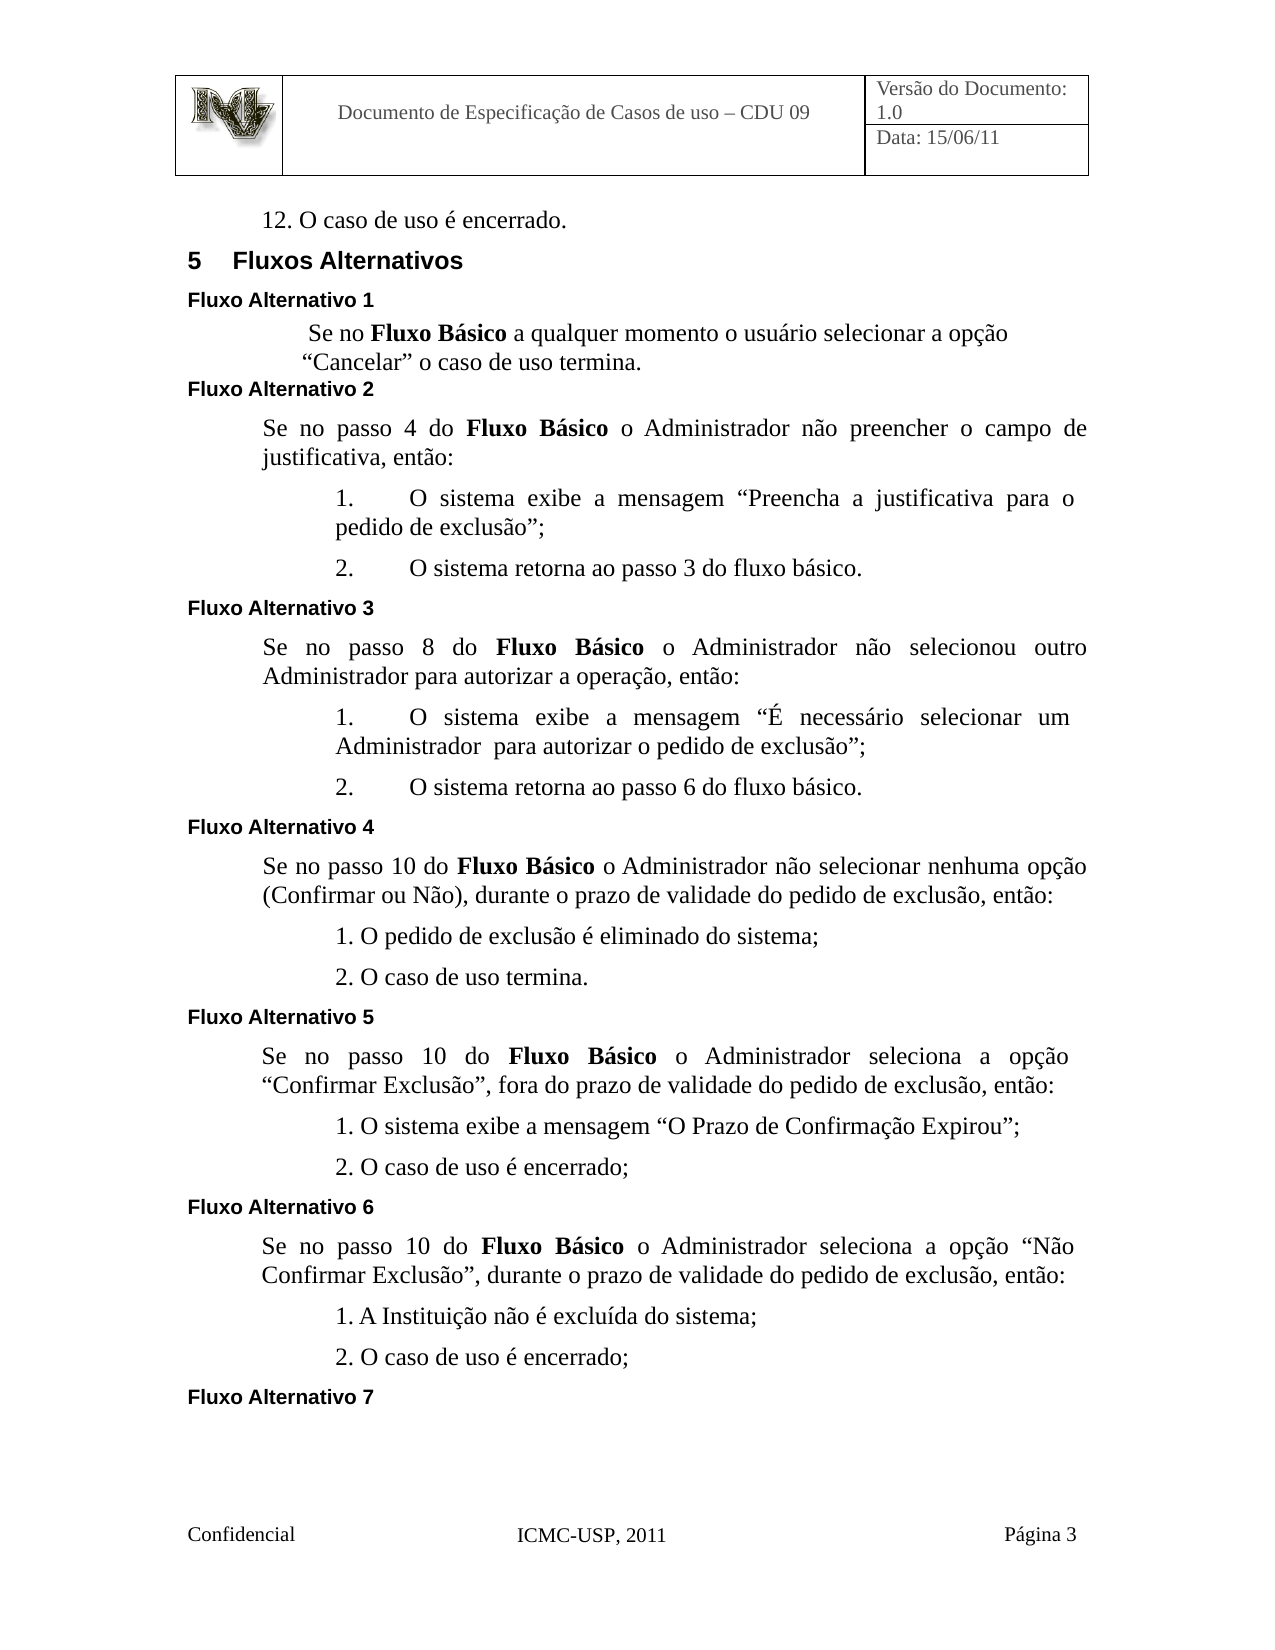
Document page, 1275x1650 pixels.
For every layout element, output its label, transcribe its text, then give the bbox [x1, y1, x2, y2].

text Se no passo 8 do Fluxo Básico o Administrador não selecionou outro Administrador para autorizar a operação, então: [262, 632, 1087, 690]
text 1. O pedido de exclusão é eliminado do sistema; [187, 921, 1087, 950]
text 2. O caso de uso é encerrado; [187, 1342, 1087, 1371]
text 2. O sistema retorna ao passo 6 do fluxo básico. [262, 772, 1087, 801]
text Se no passo 10 do Fluxo Básico o Administrador seleciona a opção “Confirmar Exclusão”, fora do prazo de validade do pedido de exclusão, então: [187, 1041, 1087, 1098]
text 2. O sistema retorna ao passo 3 do fluxo básico. [262, 553, 1087, 582]
subtitle Fluxos Alternativos [187, 246, 1087, 275]
text 1. O sistema exibe a mensagem “Preencha a justificativa para o pedido de exclusão”; [262, 483, 1087, 541]
subtitle Fluxo Alternativo 1 [187, 287, 1087, 312]
text Fluxo Alternativo 3 [187, 595, 1087, 620]
text Fluxo Alternativo 6 [187, 1193, 1087, 1218]
text Se no passo 10 do Fluxo Básico o Administrador não selecionar nenhuma opção (Confirmar ou Não), durante o prazo de validade do pedido de exclusão, então: [262, 851, 1087, 908]
text Fluxo Alternativo 7 [187, 1383, 1087, 1408]
text 2. O caso de uso termina. [187, 962, 1087, 991]
text 1. A Instituição não é excluída do sistema; [187, 1301, 1087, 1330]
text 1. O sistema exibe a mensagem “É necessário selecionar um Administrador para autorizar o pedido de exclusão”; [262, 702, 1087, 760]
text 1. O sistema exibe a mensagem “O Prazo de Confirmação Expirou”; [187, 1111, 1087, 1140]
text Se no passo 10 do Fluxo Básico o Administrador seleciona a opção “Não Confirmar Exclusão”, durante o prazo de validade do pedido de exclusão, então: [187, 1231, 1087, 1288]
picture [186, 76, 277, 151]
text Se no Fluxo Básico a qualquer momento o usuário selecionar a opção “Cancelar” o caso de uso termina. [302, 318, 1087, 376]
text Se no passo 4 do Fluxo Básico o Administrador não preencher o campo de justificativa, então: [262, 413, 1087, 471]
text Fluxo Alternativo 4 [187, 813, 1087, 838]
text Fluxo Alternativo 5 [187, 1003, 1087, 1028]
list 12. O caso de uso é encerrado. [187, 205, 1087, 233]
text 2. O caso de uso é encerrado; [187, 1152, 1087, 1181]
text Fluxo Alternativo 2 [187, 376, 1087, 401]
